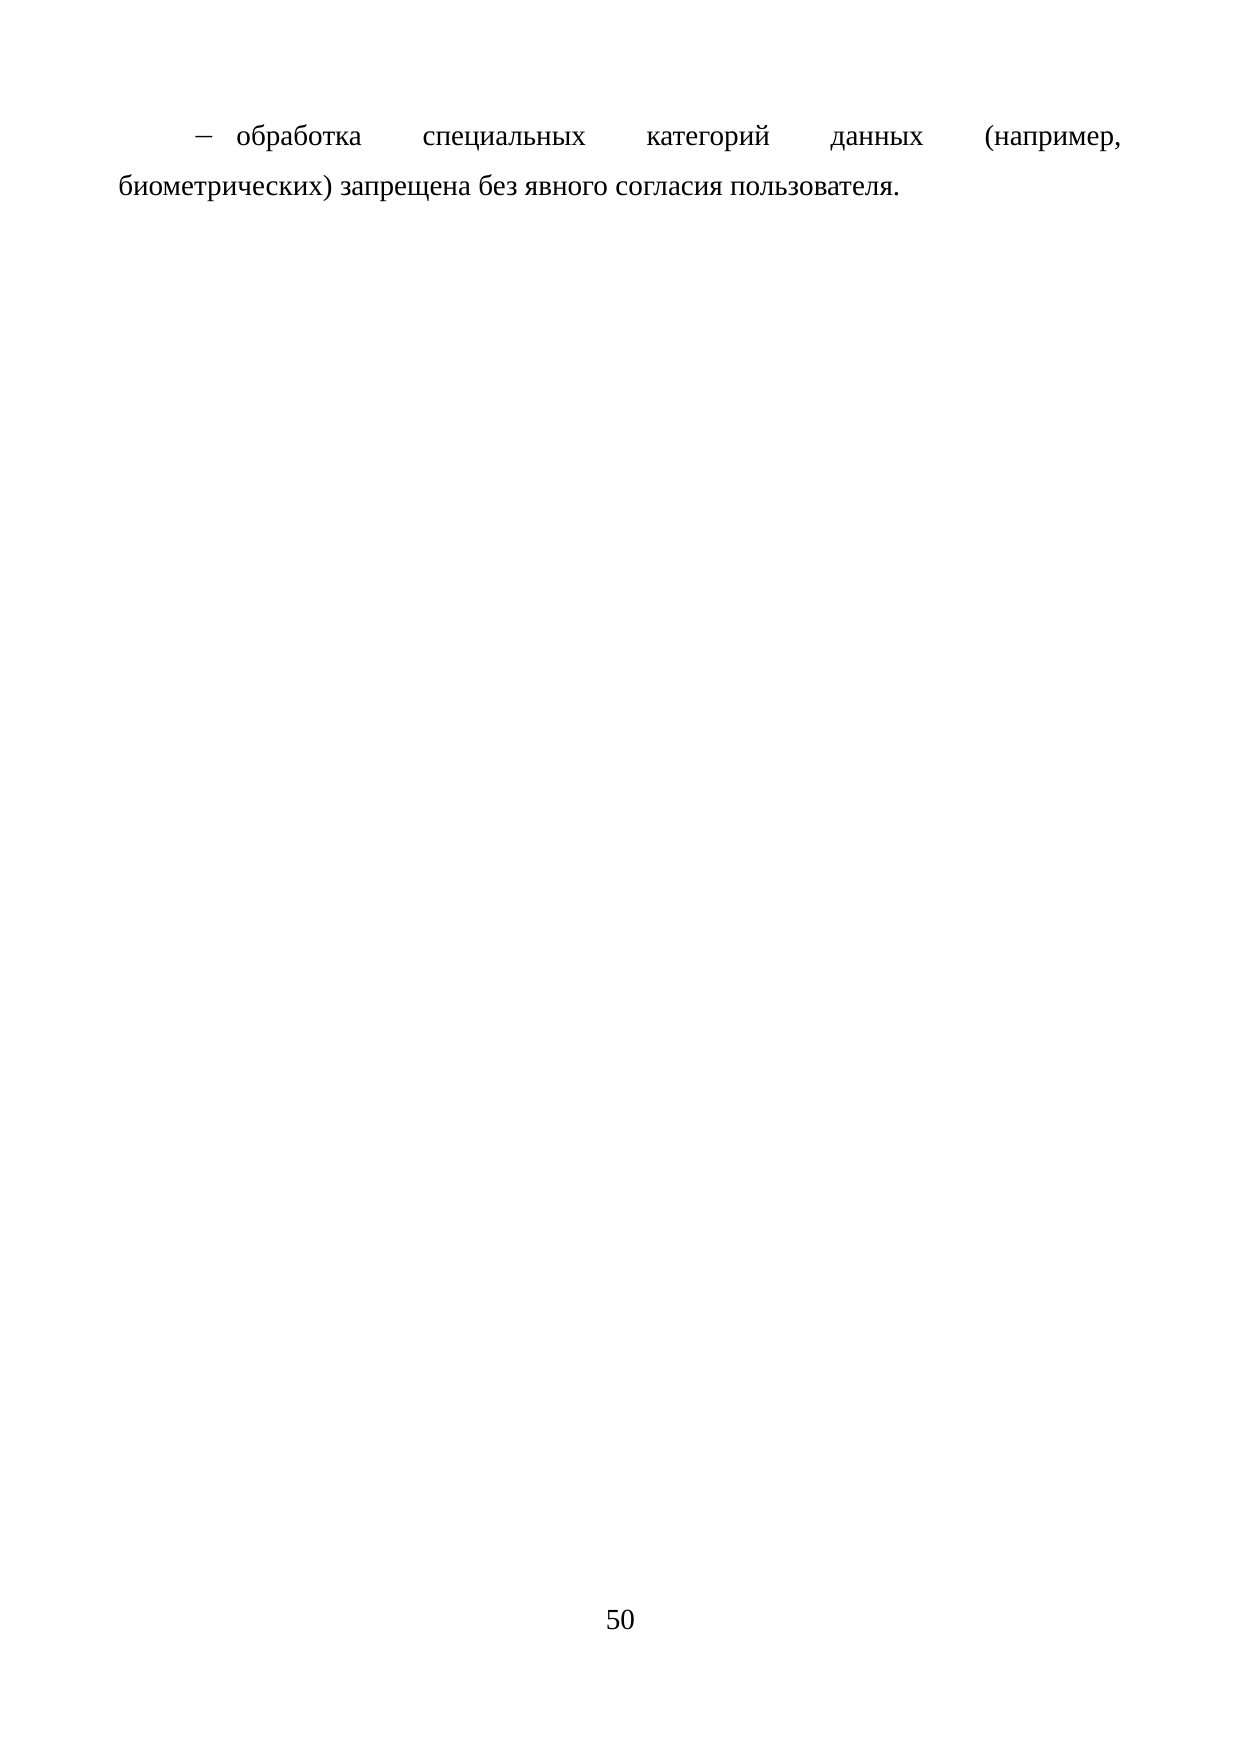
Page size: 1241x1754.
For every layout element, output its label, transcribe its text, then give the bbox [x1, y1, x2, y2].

list обработка специальных категорий данных (например, биометрических) запрещена без явного согласия пользователя. [118, 118, 1122, 202]
